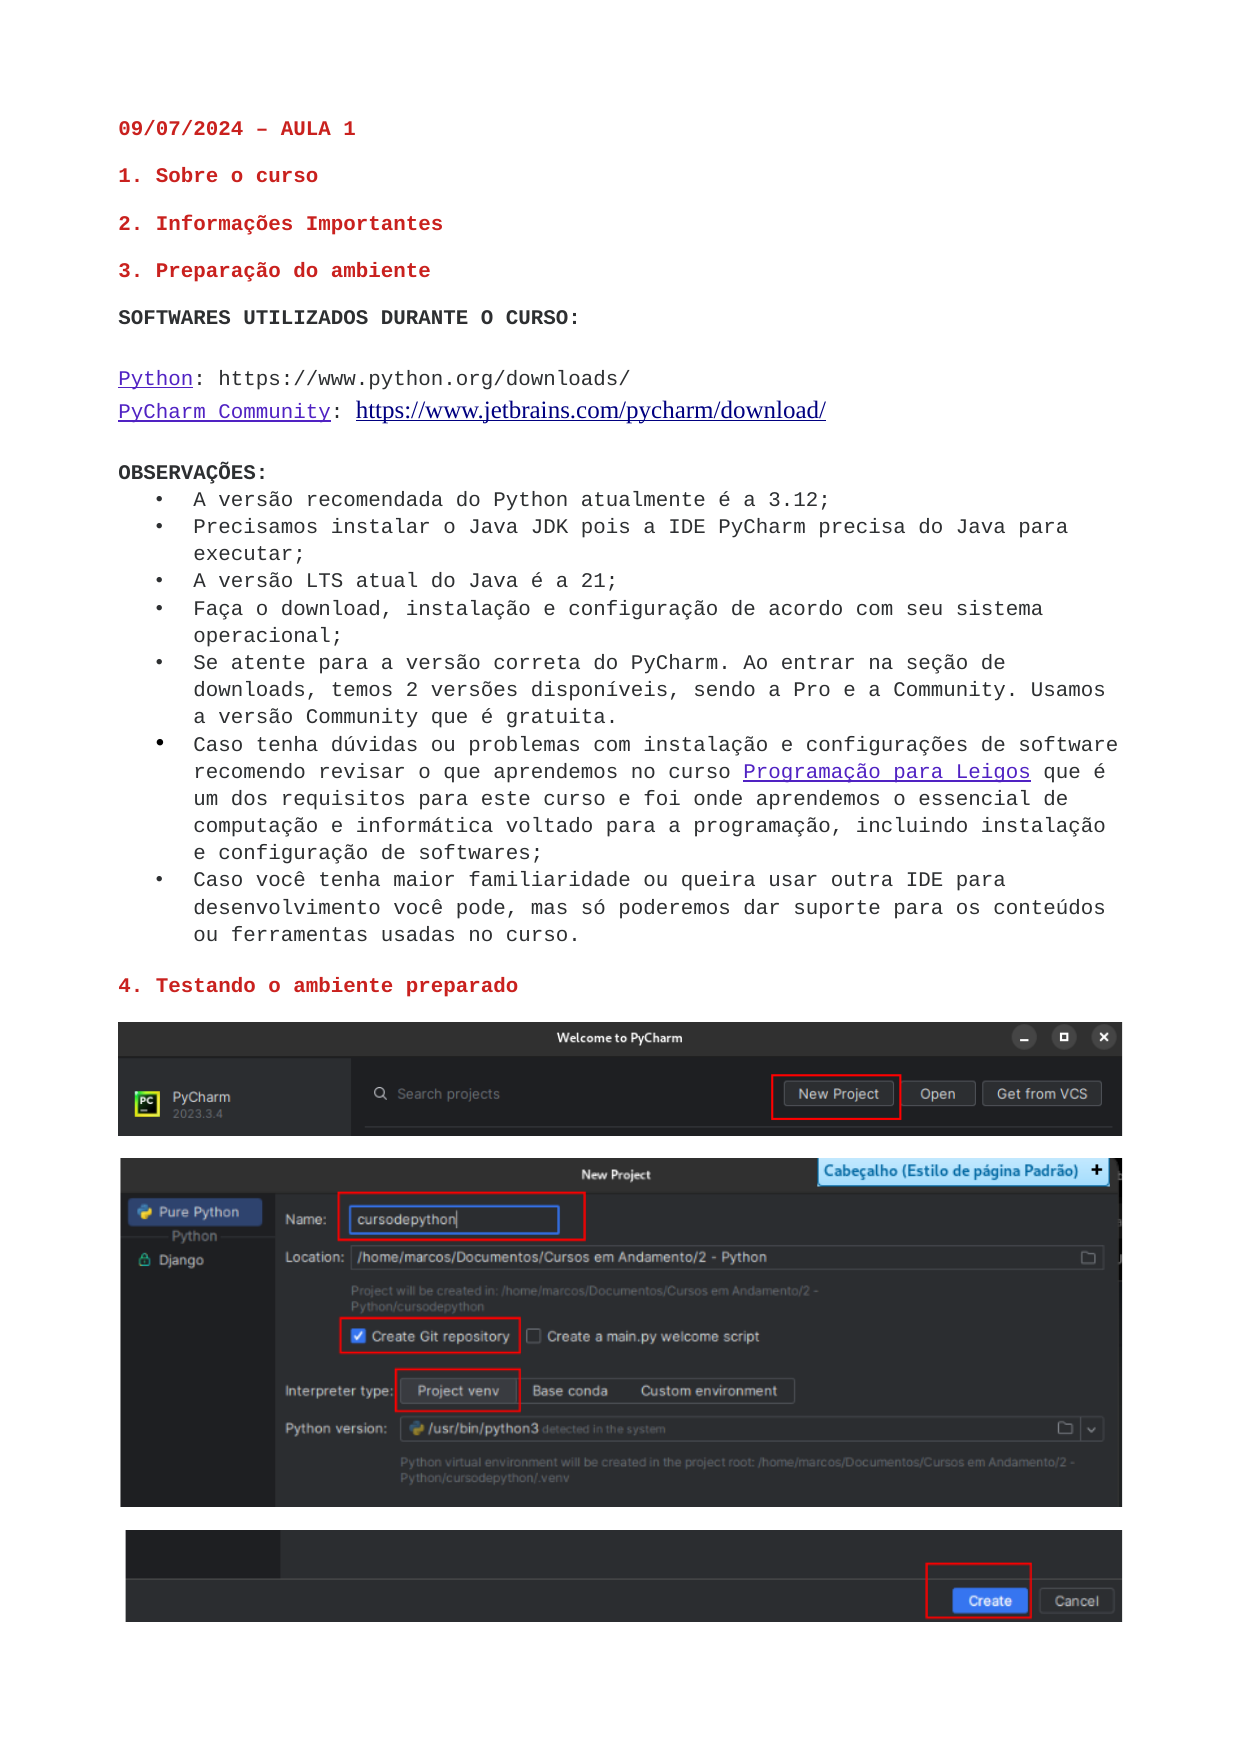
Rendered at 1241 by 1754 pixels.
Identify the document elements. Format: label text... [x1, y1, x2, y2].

text 4. Testando o ambiente preparado [118, 975, 1122, 998]
list Precisamos instalar o Java JDK pois a IDE PyCharm precisa do Java para executar; [156, 516, 1122, 567]
list Se atente para a versão correta do PyCharm. Ao entrar na seção de downloads, temos 2 versões disponíveis, sendo a Pro e a Community. Usamos a versão Community que é gratuita. [156, 652, 1122, 730]
picture [118, 1530, 1123, 1622]
text OBSERVAÇÕES: [118, 462, 1122, 485]
text 09/07/2024 – AULA 1 [118, 118, 1122, 142]
text 1. Sobre o curso [118, 165, 1122, 189]
list Caso tenha dúvidas ou problemas com instalação e configurações de software recomendo revisar o que aprendemos no curso Programação para Leigos que é um dos requisitos para este curso e foi onde aprendemos o essencial de computação e informática voltado para a programação, incluindo instalação e configuração de softwares; [156, 733, 1122, 866]
picture [118, 1158, 1123, 1507]
list A versão LTS atual do Java é a 21; [156, 570, 1122, 594]
list Faça o download, instalação e configuração de acordo com seu sistema operacional; [156, 598, 1122, 648]
picture [118, 1022, 1123, 1136]
text SOFTWARES UTILIZADOS DURANTE O CURSO: [118, 307, 1122, 331]
text 3. Preparação do ambiente [118, 260, 1122, 284]
text Python: https://www.python.org/downloads/ [118, 367, 1122, 391]
list A versão recomendada do Python atualmente é a 3.12; [156, 489, 1122, 512]
list Caso você tenha maior familiaridade ou queira usar outra IDE para desenvolvimento você pode, mas só poderemos dar suporte para os conteúdos ou ferramentas usadas no curso. [156, 869, 1122, 947]
text PyCharm Community: https://www.jetbrains.com/pycharm/download/ [118, 395, 1122, 424]
text 2. Informações Importantes [118, 213, 1122, 236]
